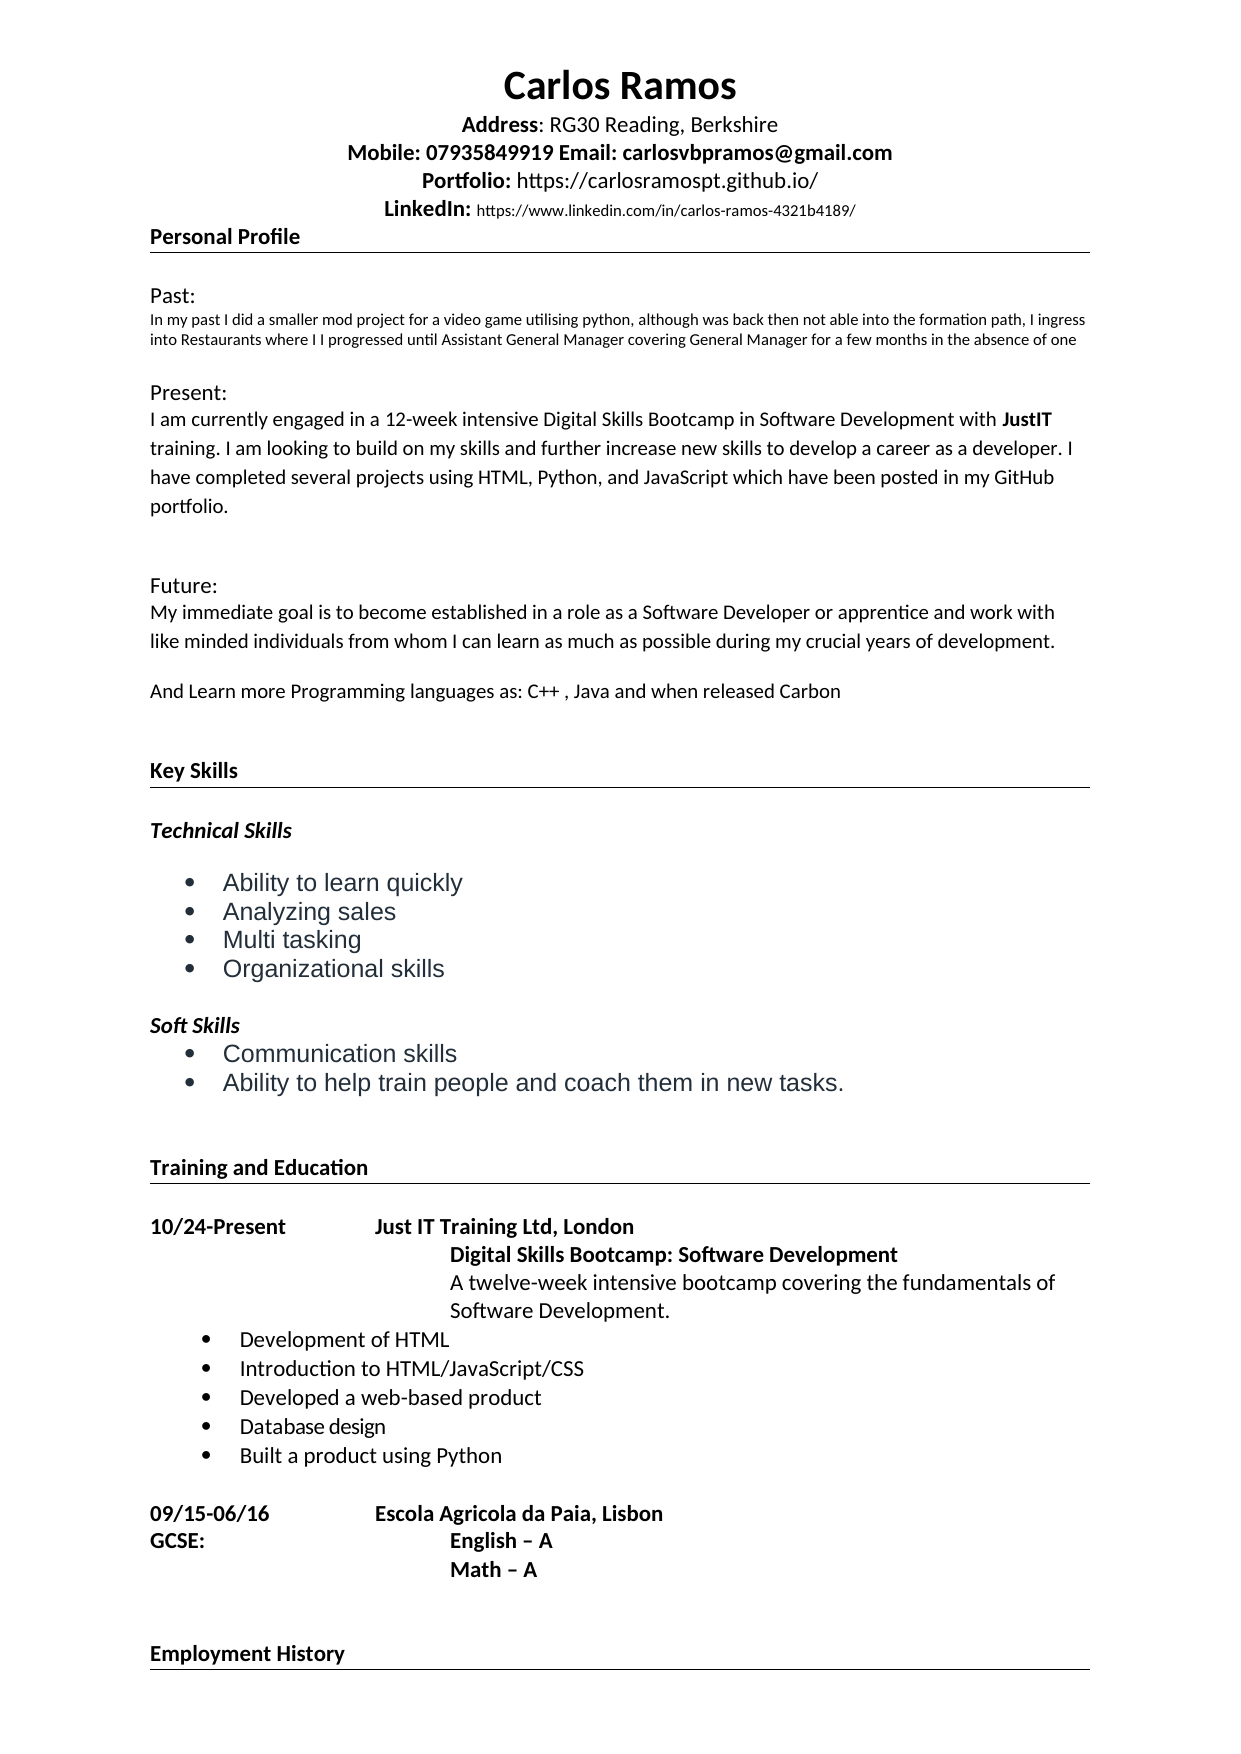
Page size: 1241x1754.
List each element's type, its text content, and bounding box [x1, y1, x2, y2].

text Carlos Ramos [150, 59, 1090, 110]
list Development of HTML [202, 1324, 1090, 1353]
text Employment History [150, 1639, 1090, 1669]
text Present: [150, 378, 1090, 406]
list Analyzing sales [185, 897, 1090, 925]
text GCSE: English – A [150, 1527, 1090, 1555]
list Developed a web-based product [202, 1382, 1090, 1411]
text Key Skills [150, 757, 1090, 787]
text In my past I did a smaller mod project for a video game utilising python, although was back then not able into the formation path, I ingress into Restaurants where I I progressed until Assistant General Manager covering General Manager for a few months in the absence of one [150, 309, 1090, 350]
text A twelve-week intensive bootcamp covering the fundamentals of Software Development. [450, 1268, 1090, 1324]
text Address: RG30 Reading, Berkshire [150, 110, 1090, 138]
text Digital Skills Bootcamp: Software Development [150, 1240, 1090, 1268]
list Communication skills [185, 1039, 1090, 1068]
text Mobile: 07935849919 Email: carlosvbpramos@gmail.com [150, 138, 1090, 166]
text Past: [150, 281, 1090, 309]
text LinkedIn: https://www.linkedin.com/in/carlos-ramos-4321b4189/ [150, 194, 1090, 222]
text Math – A [150, 1555, 1090, 1583]
list Ability to help train people and coach them in new tasks. [185, 1068, 1090, 1097]
text I am currently engaged in a 12-week intensive Digital Skills Bootcamp in Software Development with JustIT training. I am looking to build on my skills and further increase new skills to develop a career as a developer. I have completed several projects using HTML, Python, and JavaScript which have been posted in my GitHub portfolio. [150, 406, 1090, 519]
text Training and Education [150, 1153, 1090, 1183]
list Multi tasking [185, 925, 1090, 954]
text Technical Skills [150, 816, 1090, 844]
list Database design [202, 1411, 1090, 1441]
text Future: [150, 571, 1090, 599]
list Ability to learn quickly [185, 868, 1090, 897]
text Personal Profile [150, 222, 1090, 252]
text 10/24-Present Just IT Training Ltd, London [150, 1212, 1090, 1240]
text 09/15-06/16 Escola Agricola da Paia, Lisbon [150, 1499, 1090, 1527]
list Built a product using Python [202, 1441, 1090, 1469]
text Portfolio: https://carlosramospt.github.io/ [150, 166, 1090, 194]
text Soft Skills [150, 1011, 1090, 1039]
text My immediate goal is to become established in a role as a Software Developer or apprentice and work with like minded individuals from whom I can learn as much as possible during my crucial years of development. [150, 599, 1090, 654]
list Introduction to HTML/JavaScript/CSS [202, 1353, 1090, 1382]
text And Learn more Programming languages as: C++ , Java and when released Carbon [150, 678, 1090, 704]
list Organizational skills [185, 954, 1090, 983]
